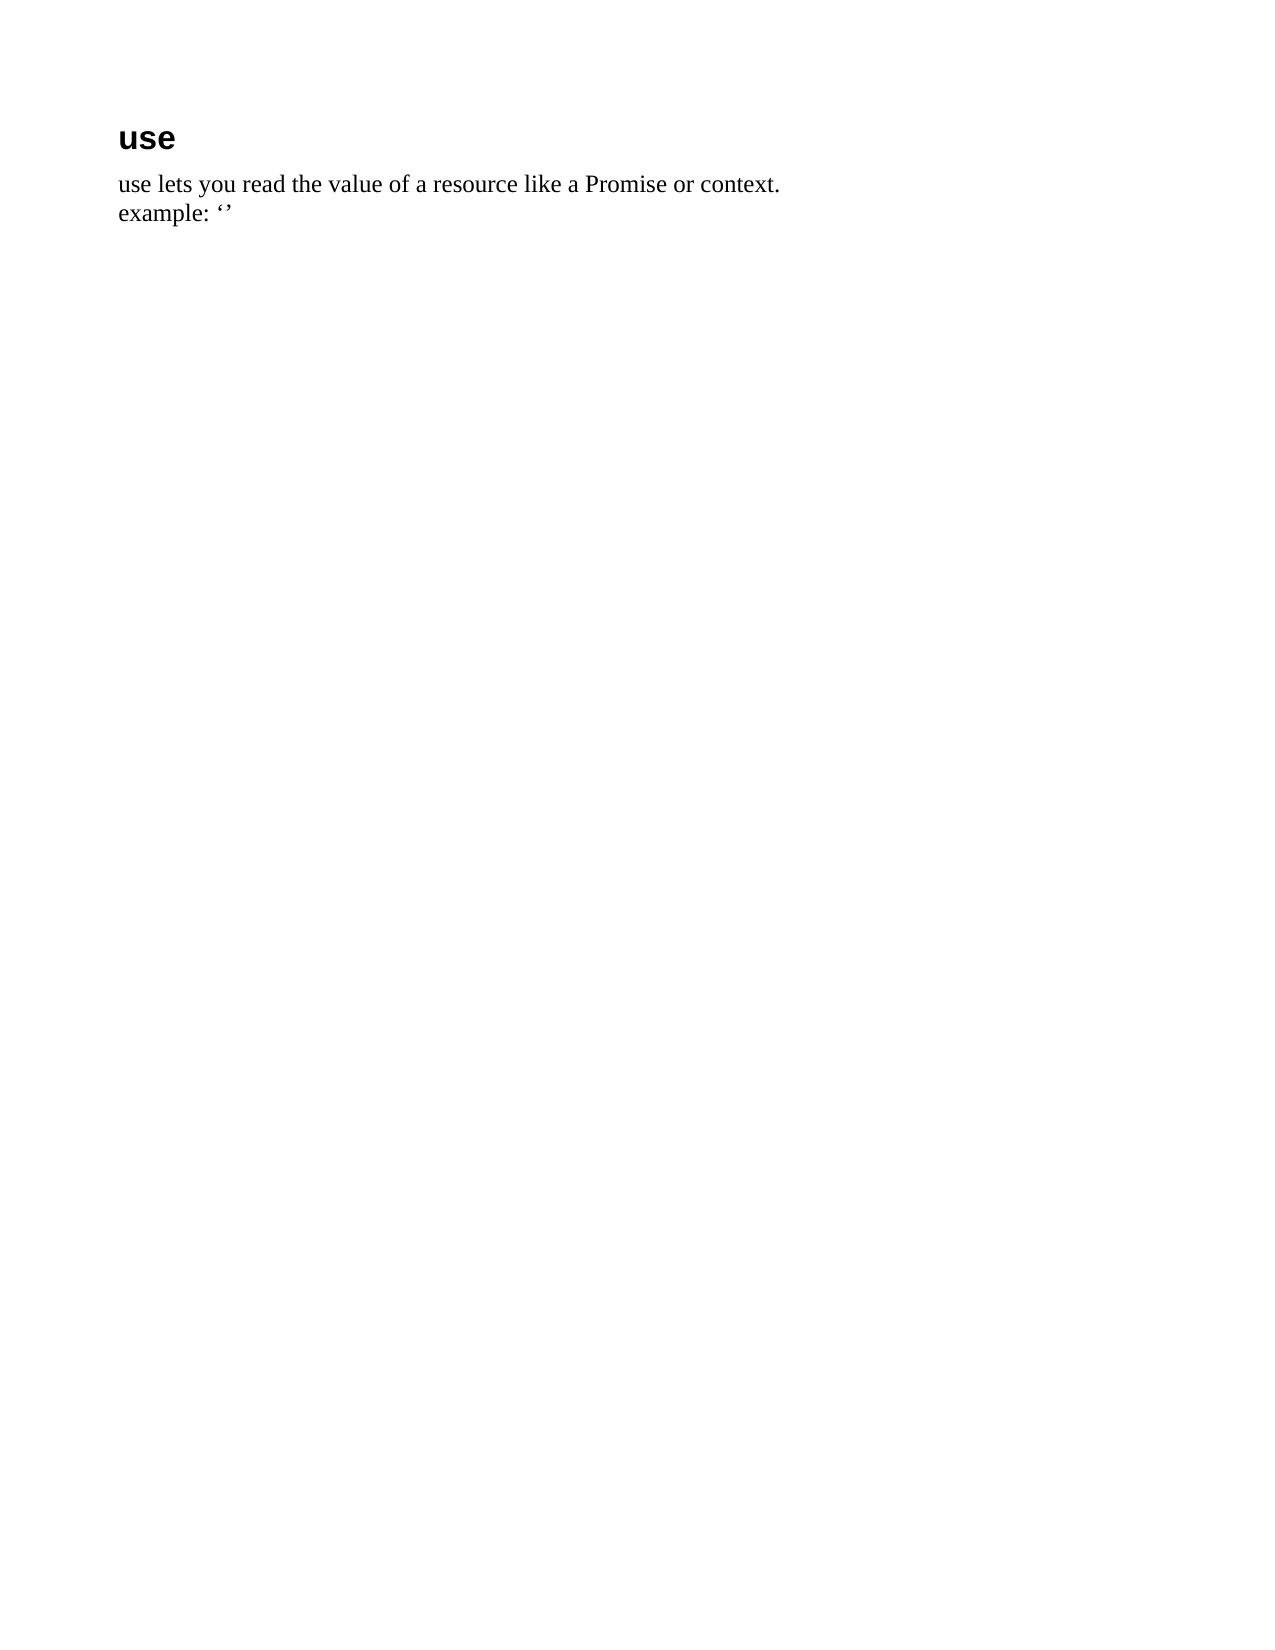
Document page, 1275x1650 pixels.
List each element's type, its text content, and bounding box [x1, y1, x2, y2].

text use lets you read the value of a resource like a Promise or context. [118, 169, 1157, 198]
subtitle use [118, 118, 1157, 157]
text example: ‘’ [118, 198, 1157, 227]
